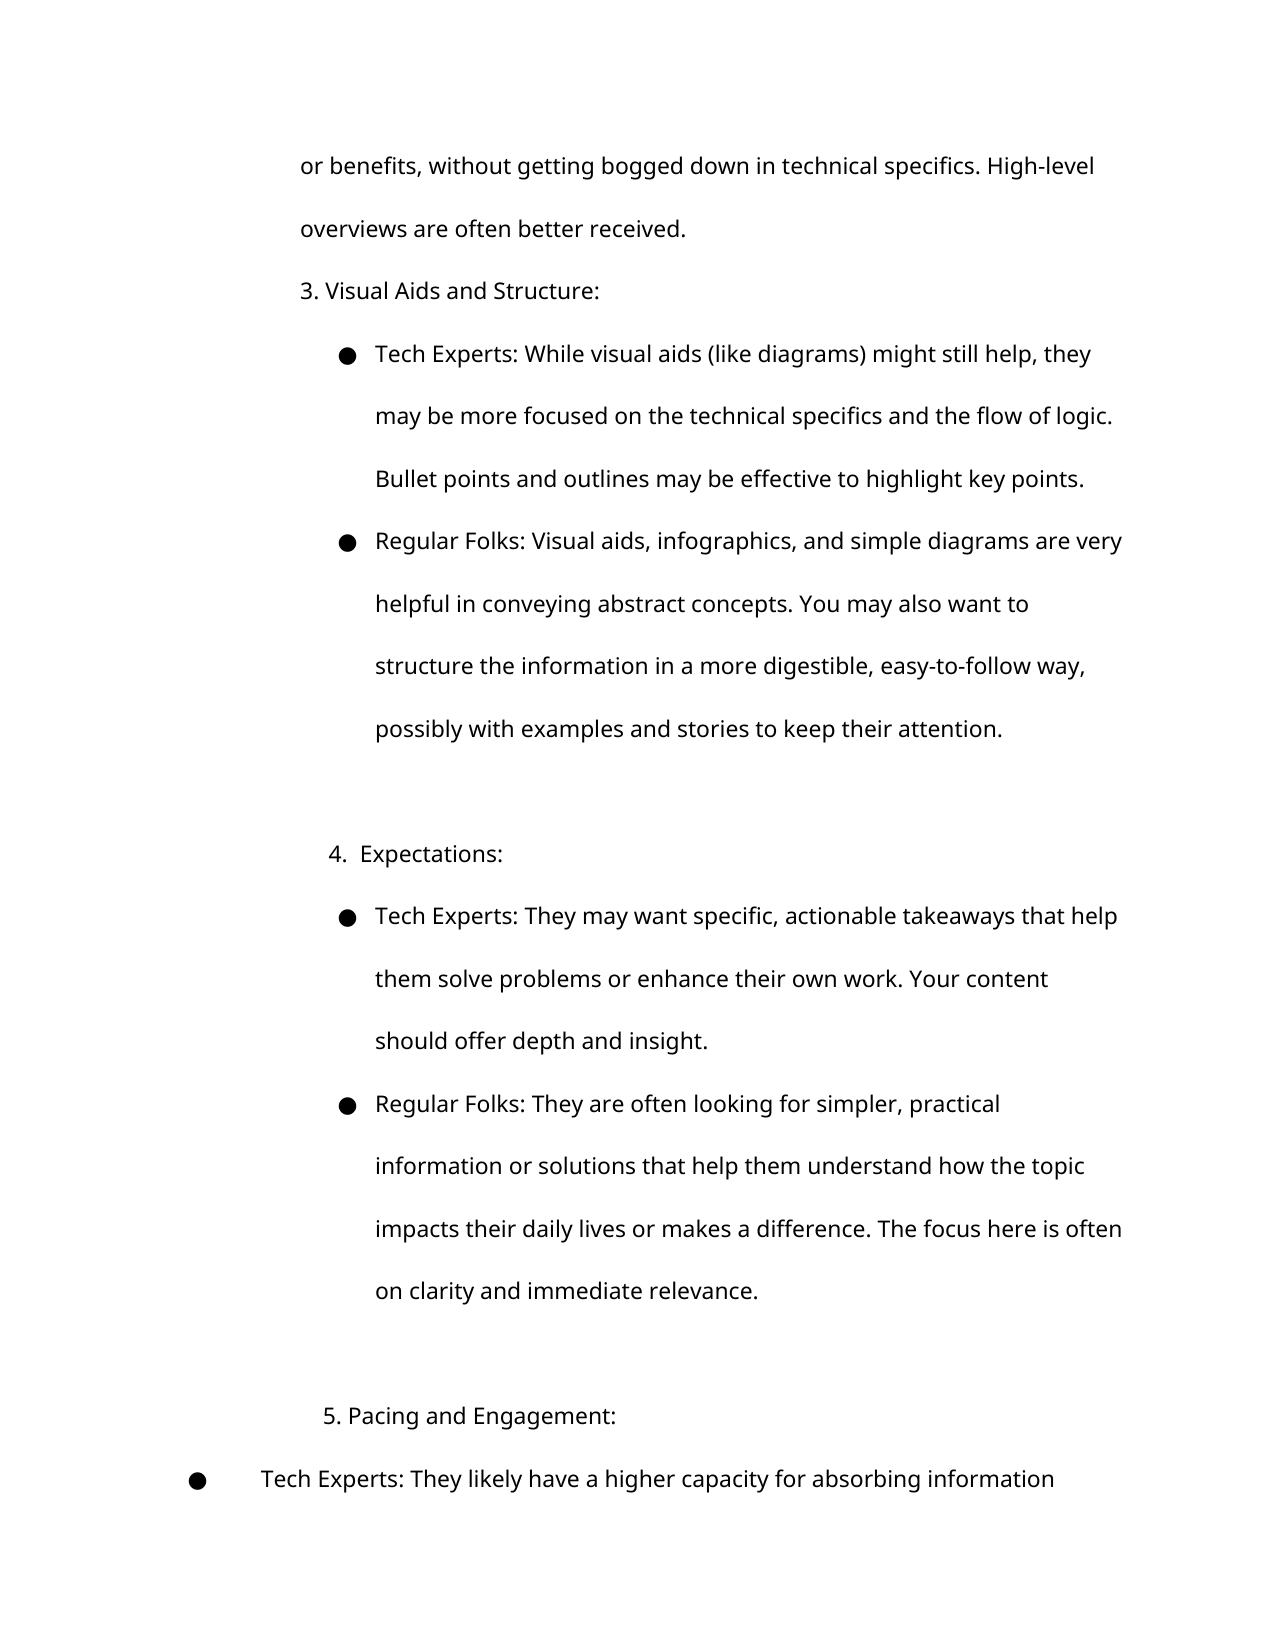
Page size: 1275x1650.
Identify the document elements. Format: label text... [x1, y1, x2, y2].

list or benefits, without getting bogged down in technical specifics. High-level overviews are often better received. [262, 150, 1125, 244]
list Regular Folks: They are often looking for simpler, practical information or solutions that help them understand how the topic impacts their daily lives or makes a difference. The focus here is often on clarity and immediate relevance. [337, 1087, 1125, 1306]
text 5. Pacing and Engagement: [150, 1400, 1125, 1431]
text 3. Visual Aids and Structure: [300, 275, 1125, 306]
list Tech Experts: They may want specific, actionable takeaways that help them solve problems or enhance their own work. Your content should offer depth and insight. [337, 900, 1125, 1056]
list Tech Experts: They likely have a higher capacity for absorbing information [187, 1462, 1125, 1494]
list Regular Folks: Visual aids, infographics, and simple diagrams are very helpful in conveying abstract concepts. You may also want to structure the information in a more digestible, easy-to-follow way, possibly with examples and stories to keep their attention. [337, 525, 1125, 744]
text 4. Expectations: [150, 837, 1125, 869]
list Tech Experts: While visual aids (like diagrams) might still help, they may be more focused on the technical specifics and the flow of logic. Bullet points and outlines may be effective to highlight key points. [337, 337, 1125, 494]
